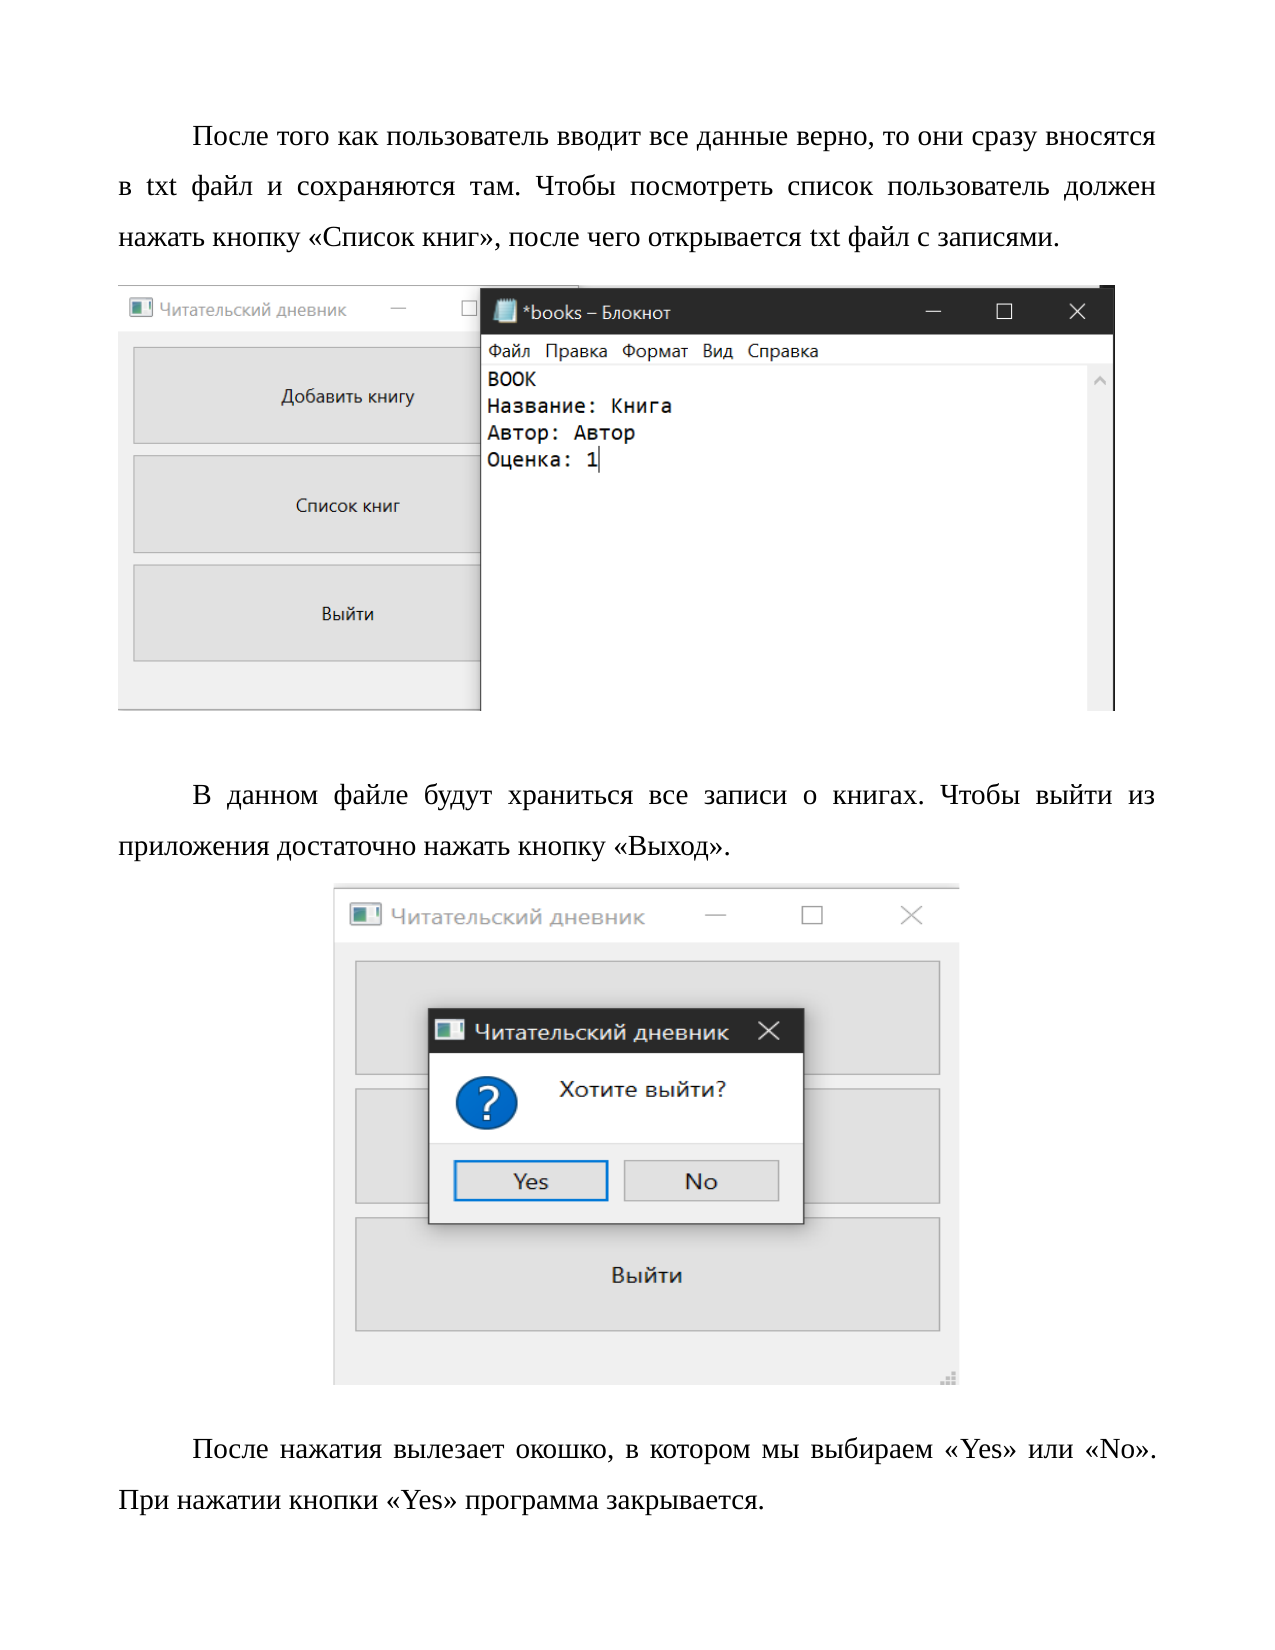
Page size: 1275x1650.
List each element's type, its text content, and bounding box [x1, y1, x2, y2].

picture [118, 285, 1115, 711]
text После нажатия вылезает окошко, в котором мы выбираем «Yes» или «No». При нажатии кнопки «Yes» программа закрывается. [118, 1431, 1157, 1515]
picture [333, 883, 960, 1385]
text После того как пользователь вводит все данные верно, то они сразу вносятся в txt файл и сохраняются там. Чтобы посмотреть список пользователь должен нажать кнопку «Список книг», после чего открывается txt файл с записями. [118, 118, 1157, 252]
text В данном файле будут храниться все записи о книгах. Чтобы выйти из приложения достаточно нажать кнопку «Выход». [118, 777, 1157, 861]
